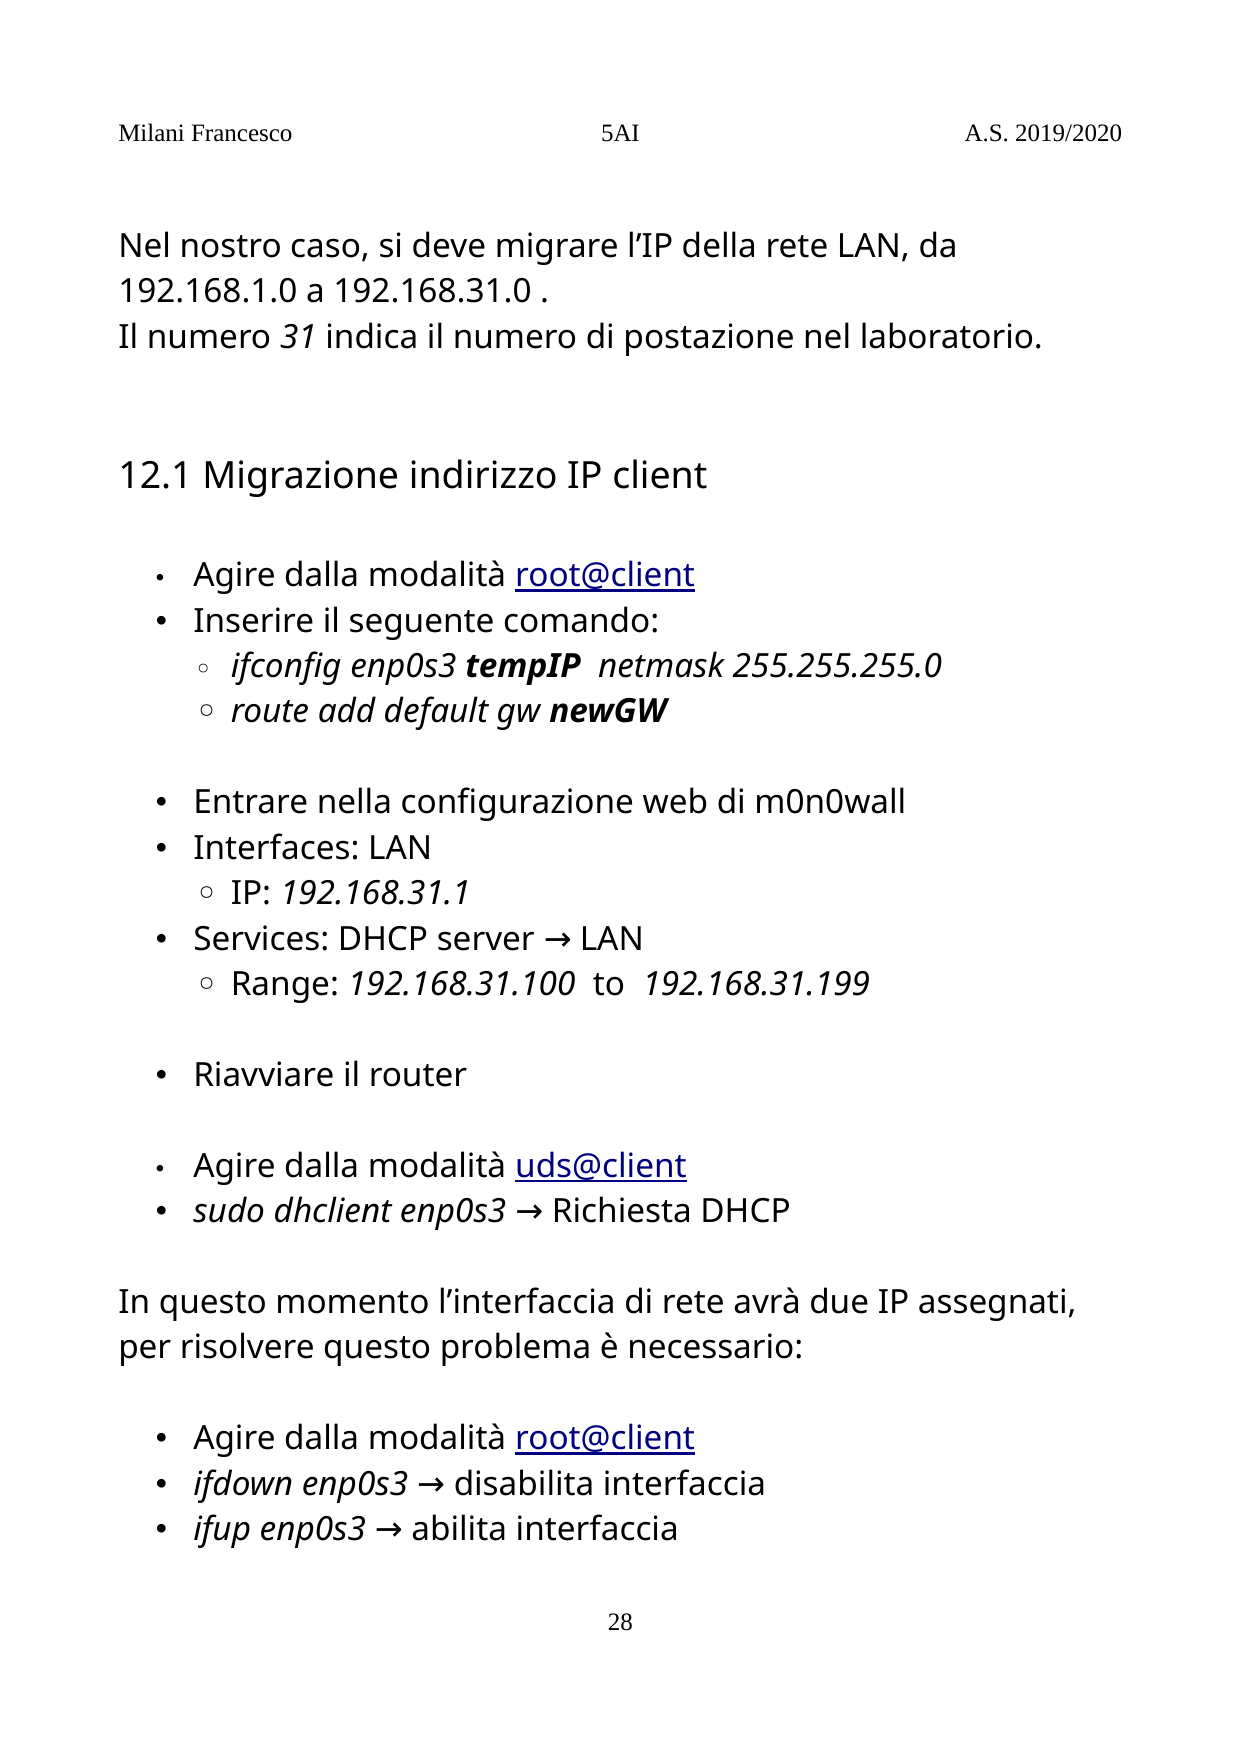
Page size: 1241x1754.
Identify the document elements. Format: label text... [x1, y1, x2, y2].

text 12.1 Migrazione indirizzo IP client [118, 449, 1122, 500]
list ifup enp0s3 → abilita interfaccia [156, 1505, 1122, 1550]
list Range: 192.168.31.100 to 192.168.31.199 [193, 960, 1122, 1005]
list Riavviare il router [156, 1051, 1122, 1096]
text Il numero 31 indica il numero di postazione nel laboratorio. [118, 313, 1122, 358]
list route add default gw newGW [193, 687, 1122, 733]
list Agire dalla modalità uds@client [156, 1141, 1122, 1187]
text Nel nostro caso, si deve migrare l’IP della rete LAN, da 192.168.1.0 a 192.168.31.0 . [118, 222, 1122, 313]
list sudo dhclient enp0s3 → Richiesta DHCP [156, 1187, 1122, 1232]
list Entrare nella configurazione web di m0n0wall [156, 778, 1122, 823]
text In questo momento l’interfaccia di rete avrà due IP assegnati, per risolvere questo problema è necessario: [118, 1278, 1122, 1368]
list Agire dalla modalità root@client [156, 1414, 1122, 1459]
list Interfaces: LAN [156, 823, 1122, 869]
list ifdown enp0s3 → disabilita interfaccia [156, 1459, 1122, 1505]
list ifconfig enp0s3 tempIP netmask 255.255.255.0 [193, 642, 1122, 687]
list Inserire il seguente comando: [156, 596, 1122, 642]
list Services: DHCP server → LAN [156, 914, 1122, 960]
list IP: 192.168.31.1 [193, 869, 1122, 914]
list Agire dalla modalità root@client [156, 551, 1122, 596]
